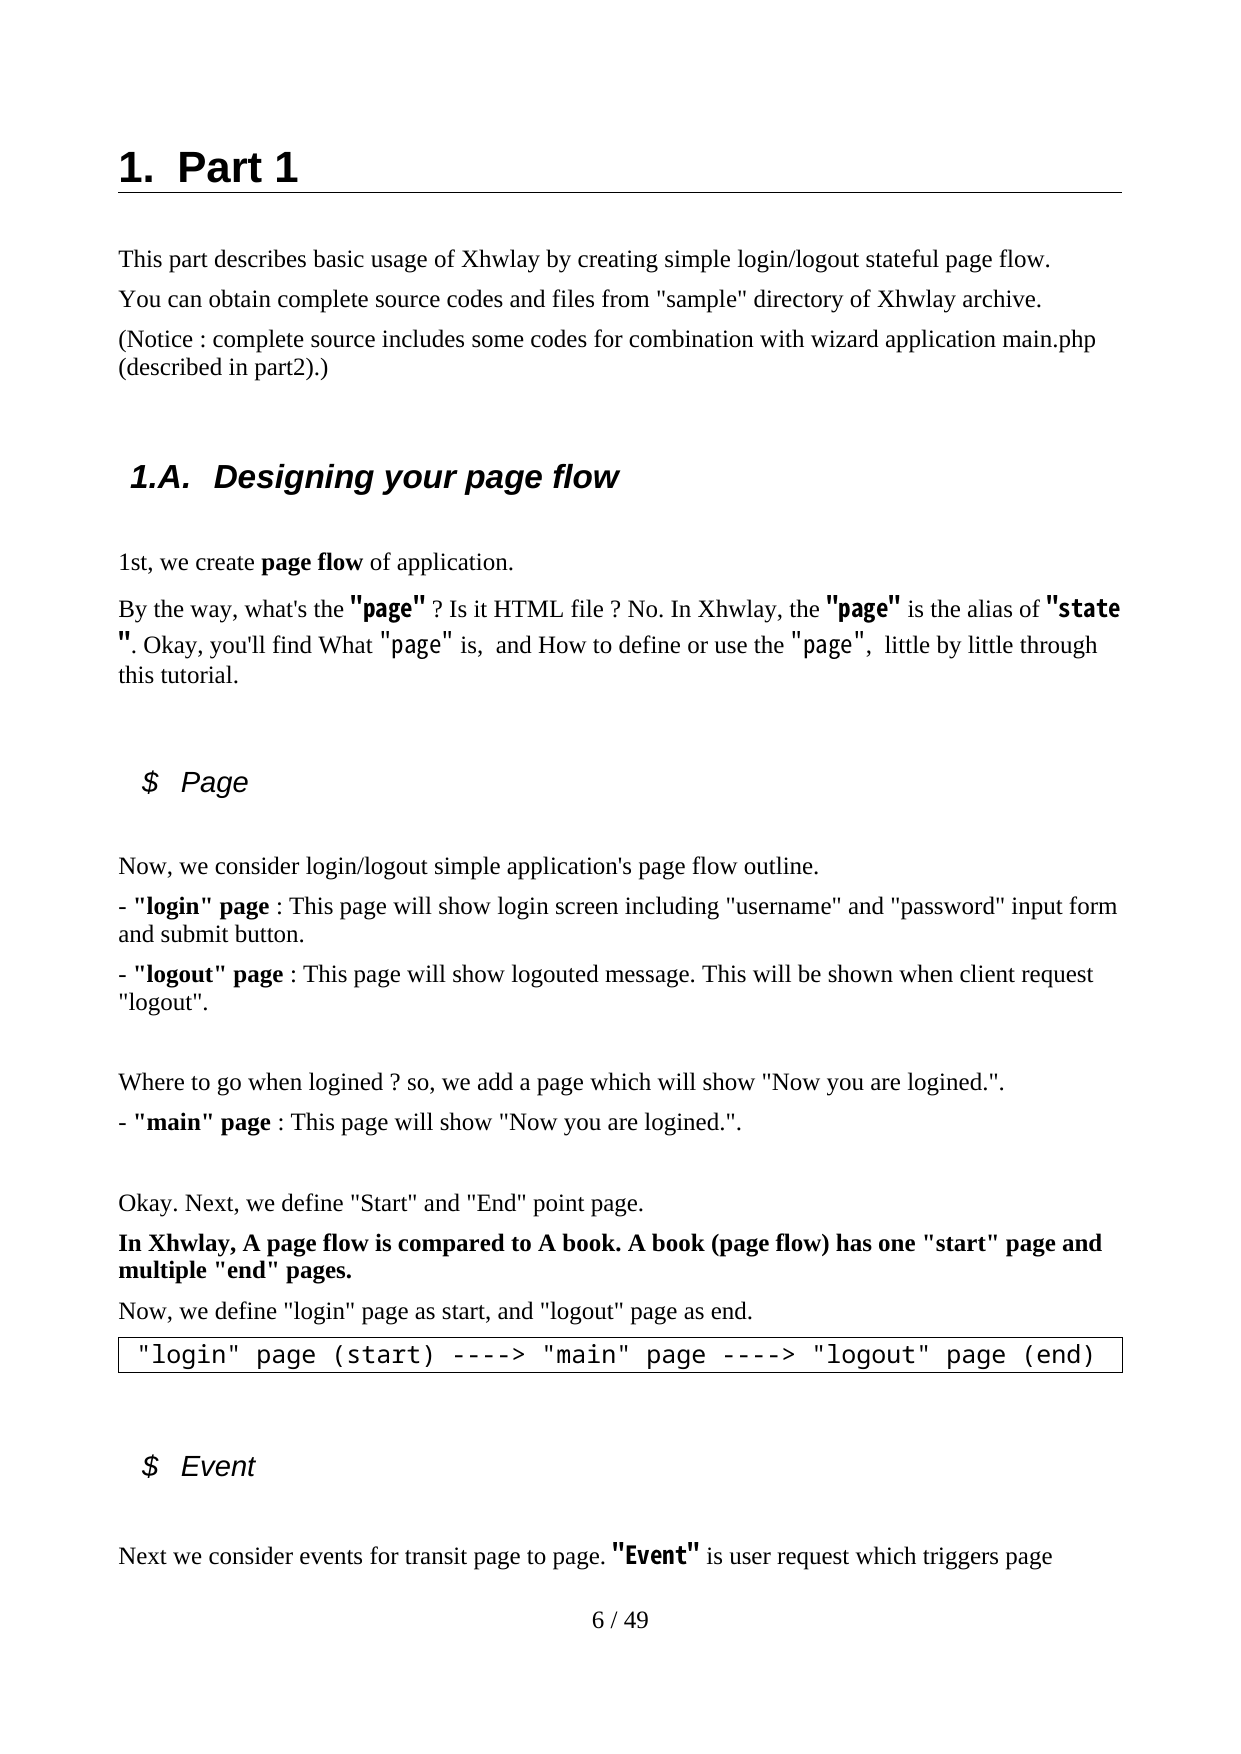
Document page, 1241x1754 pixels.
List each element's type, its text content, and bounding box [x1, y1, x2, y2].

text This part describes basic usage of Xhwlay by creating simple login/logout stateful page flow. [118, 245, 1122, 272]
text "login" page (start) ----> "main" page ----> "logout" page (end) [119, 1338, 1122, 1372]
text 1st, we create page flow of application. [118, 548, 1122, 576]
subtitle Part 1 [118, 143, 1122, 192]
subtitle Event [142, 1450, 1122, 1483]
text (Notice : complete source includes some codes for combination with wizard application main.php (described in part2).) [118, 325, 1122, 381]
subtitle Page [142, 766, 1122, 799]
text Okay. Next, we define "Start" and "End" point page. [118, 1189, 1122, 1216]
text You can obtain complete source codes and files from "sample" directory of Xhwlay archive. [118, 285, 1122, 313]
text In Xhwlay, A page flow is compared to A book. A book (page flow) has one "start" page and multiple "end" pages. [118, 1229, 1122, 1284]
text By the way, what's the "page" ? Is it HTML file ? No. In Xhwlay, the "page" is the alias of "state". Okay, you'll find What "page" is, and How to define or use the "page", little by little through this tutorial. [118, 588, 1122, 689]
text Now, we define "login" page as start, and "logout" page as end. [118, 1297, 1122, 1324]
text Now, we consider login/logout simple application's page flow outline. [118, 852, 1122, 879]
text - "main" page : This page will show "Now you are logined.". [118, 1108, 1122, 1136]
text - "login" page : This page will show login screen including "username" and "password" input form and submit button. [118, 892, 1122, 947]
subtitle Designing your page flow [130, 458, 1122, 496]
text Next we consider events for transit page to page. "Event" is user request which triggers page [118, 1536, 1122, 1572]
text - "logout" page : This page will show logouted message. This will be shown when client request "logout". [118, 960, 1122, 1015]
text Where to go when logined ? so, we add a page which will show "Now you are logined.". [118, 1068, 1122, 1096]
